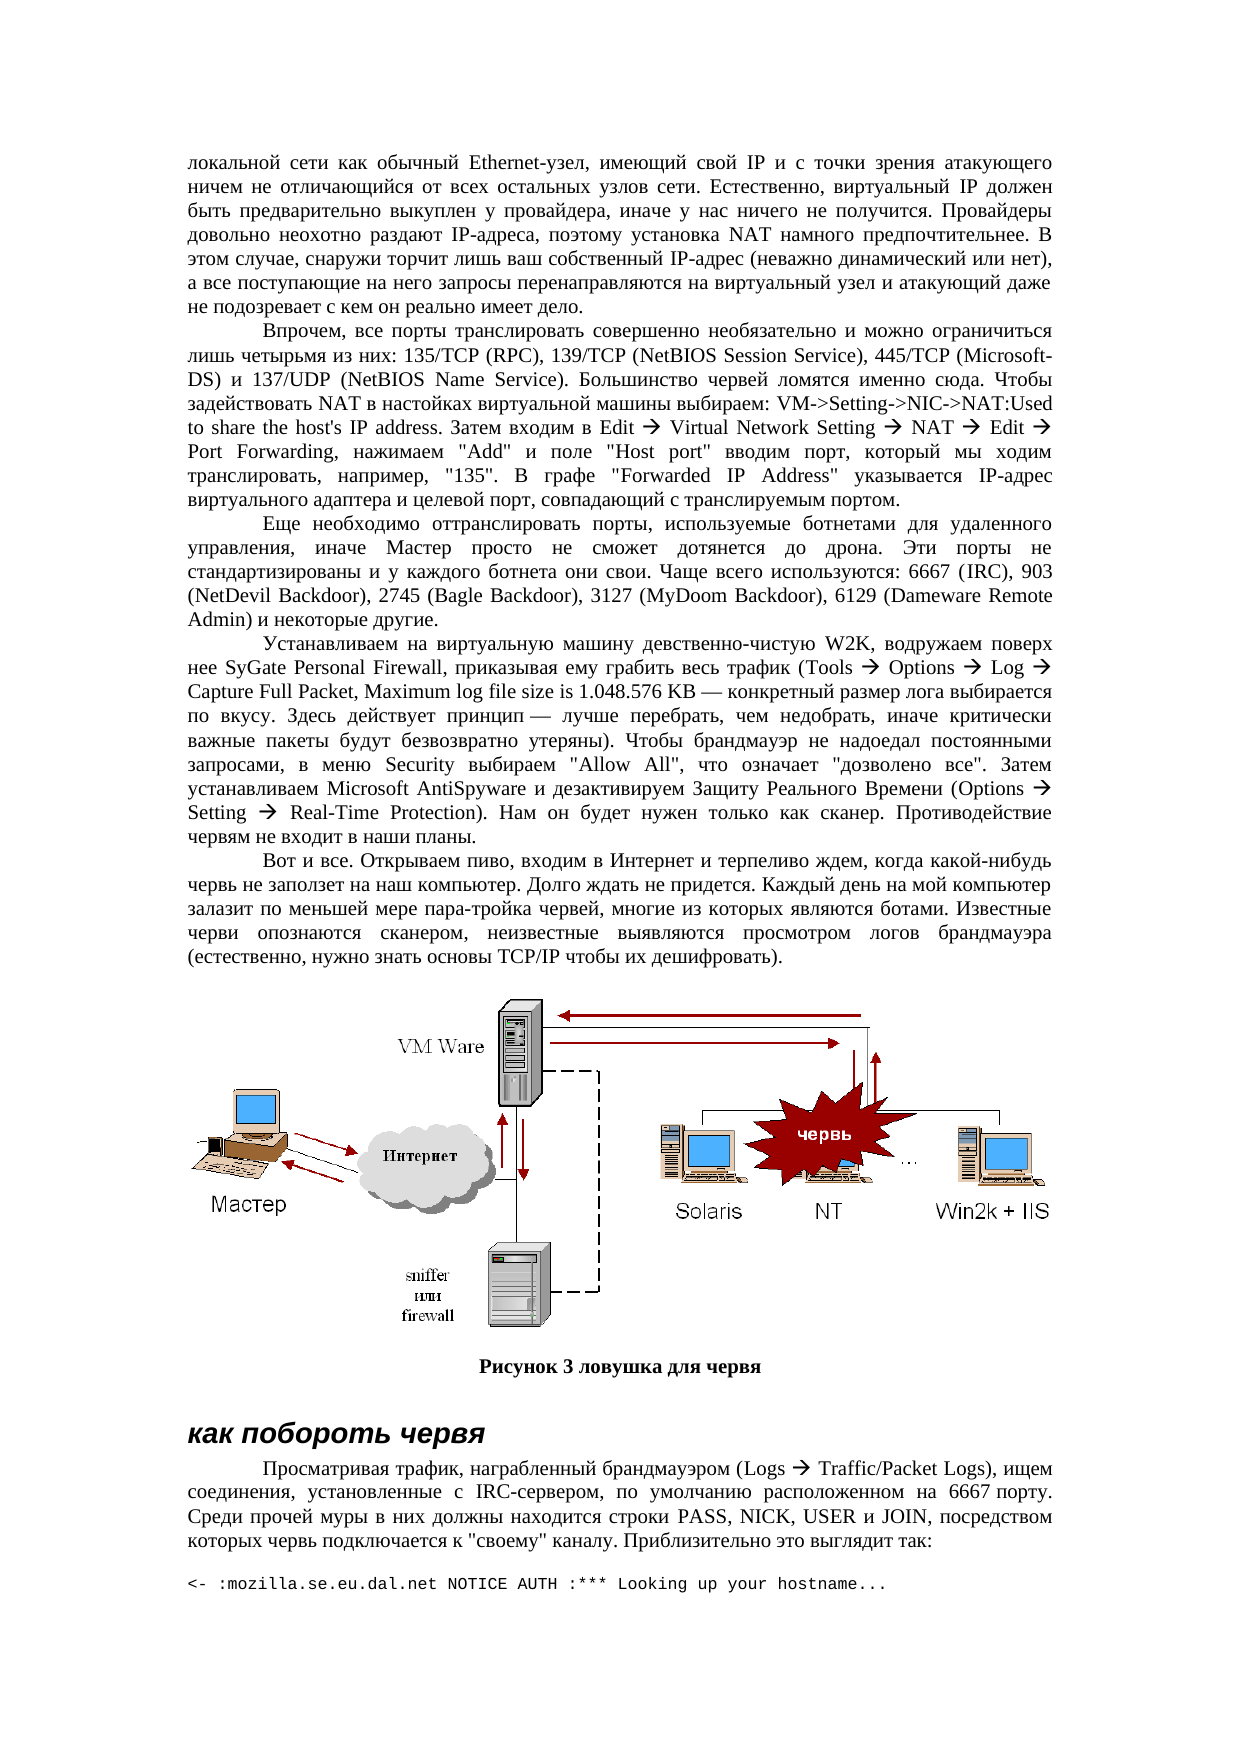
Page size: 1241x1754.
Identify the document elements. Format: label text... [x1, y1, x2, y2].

text локальной сети как обычный Ethernet-узел, имеющий свой IP и с точки зрения атакующего ничем не отличающийся от всех остальных узлов сети. Естественно, виртуальный IP должен быть предварительно выкуплен у провайдера, иначе у нас ничего не получится. Провайдеры довольно неохотно раздают IP-адреса, поэтому установка NAT намного предпочтительнее. В этом случае, снаружи торчит лишь ваш собственный IP-адрес (неважно динамический или нет), а все поступающие на него запросы перенаправляются на виртуальный узел и атакующий даже не подозревает с кем он реально имеет дело. [187, 150, 1053, 318]
text Впрочем, все порты транслировать совершенно необязательно и можно ограничиться лишь четырьмя из них: 135/TCP (RPC), 139/TCP (NetBIOS Session Service), 445/TCP (Microsoft-DS) и 137/UDP (NetBIOS Name Service). Большинство червей ломятся именно сюда. Чтобы задействовать NAT в настойках виртуальной машины выбираем: VM->Setting->NIC->NAT:Used to share the host's IP address. Затем входим в Edit  Virtual Network Setting  NAT  Edit  Port Forwarding, нажимаем "Add" и поле "Host port" вводим порт, который мы ходим транслировать, например, "135". В графе "Forwarded IP Address" указывается IP-адрес виртуального адаптера и целевой порт, совпадающий с транслируемым портом. [187, 318, 1053, 511]
picture [187, 992, 1053, 1342]
text Вот и все. Открываем пиво, входим в Интернет и терпеливо ждем, когда какой-нибудь червь не заползет на наш компьютер. Долго ждать не придется. Каждый день на мой компьютер залазит по меньшей мере пара-тройка червей, многие из которых являются ботами. Известные черви опознаются сканером, неизвестные выявляются просмотром логов брандмауэра (естественно, нужно знать основы TCP/IP чтобы их дешифровать). [187, 848, 1053, 968]
text Просматривая трафик, награбленный брандмауэром (Logs  Traffic/Packet Logs), ищем соединения, установленные с IRC-сервером, по умолчанию расположенном на 6667 порту. Среди прочей муры в них должны находится строки PASS, NICK, USER и JOIN, посредством которых червь подключается к "своему" каналу. Приблизительно это выглядит так: [187, 1455, 1053, 1552]
text Рисунок 3 ловушка для червя [187, 1354, 1053, 1378]
text Устанавливаем на виртуальную машину девственно-чистую W2K, водружаем поверх нее SyGate Personal Firewall, приказывая ему грабить весь трафик (Tools  Options  Log  Capture Full Packet, Maximum log file size is 1.048.576 KB — конкретный размер лога выбирается по вкусу. Здесь действует принцип — лучше перебрать, чем недобрать, иначе критически важные пакеты будут безвозвратно утеряны). Чтобы брандмауэр не надоедал постоянными запросами, в меню Security выбираем "Allow All", что означает "дозволено все". Затем устанавливаем Microsoft AntiSpyware и дезактивируем Защиту Реального Времени (Options  Setting  Real-Time Protection). Нам он будет нужен только как сканер. Противодействие червям не входит в наши планы. [187, 631, 1053, 848]
text Еще необходимо оттранслировать порты, используемые ботнетами для удаленного управления, иначе Мастер просто не сможет дотянется до дрона. Эти порты не стандартизированы и у каждого ботнета они свои. Чаще всего используются: 6667 (IRC), 903 (NetDevil Backdoor), 2745 (Bagle Backdoor), 3127 (MyDoom Backdoor), 6129 (Dameware Remote Admin) и некоторые другие. [187, 511, 1053, 631]
subtitle как побороть червя [187, 1416, 1053, 1449]
text <- :mozilla.se.eu.dal.net NOTICE AUTH :*** Looking up your hostname... [187, 1576, 1053, 1594]
